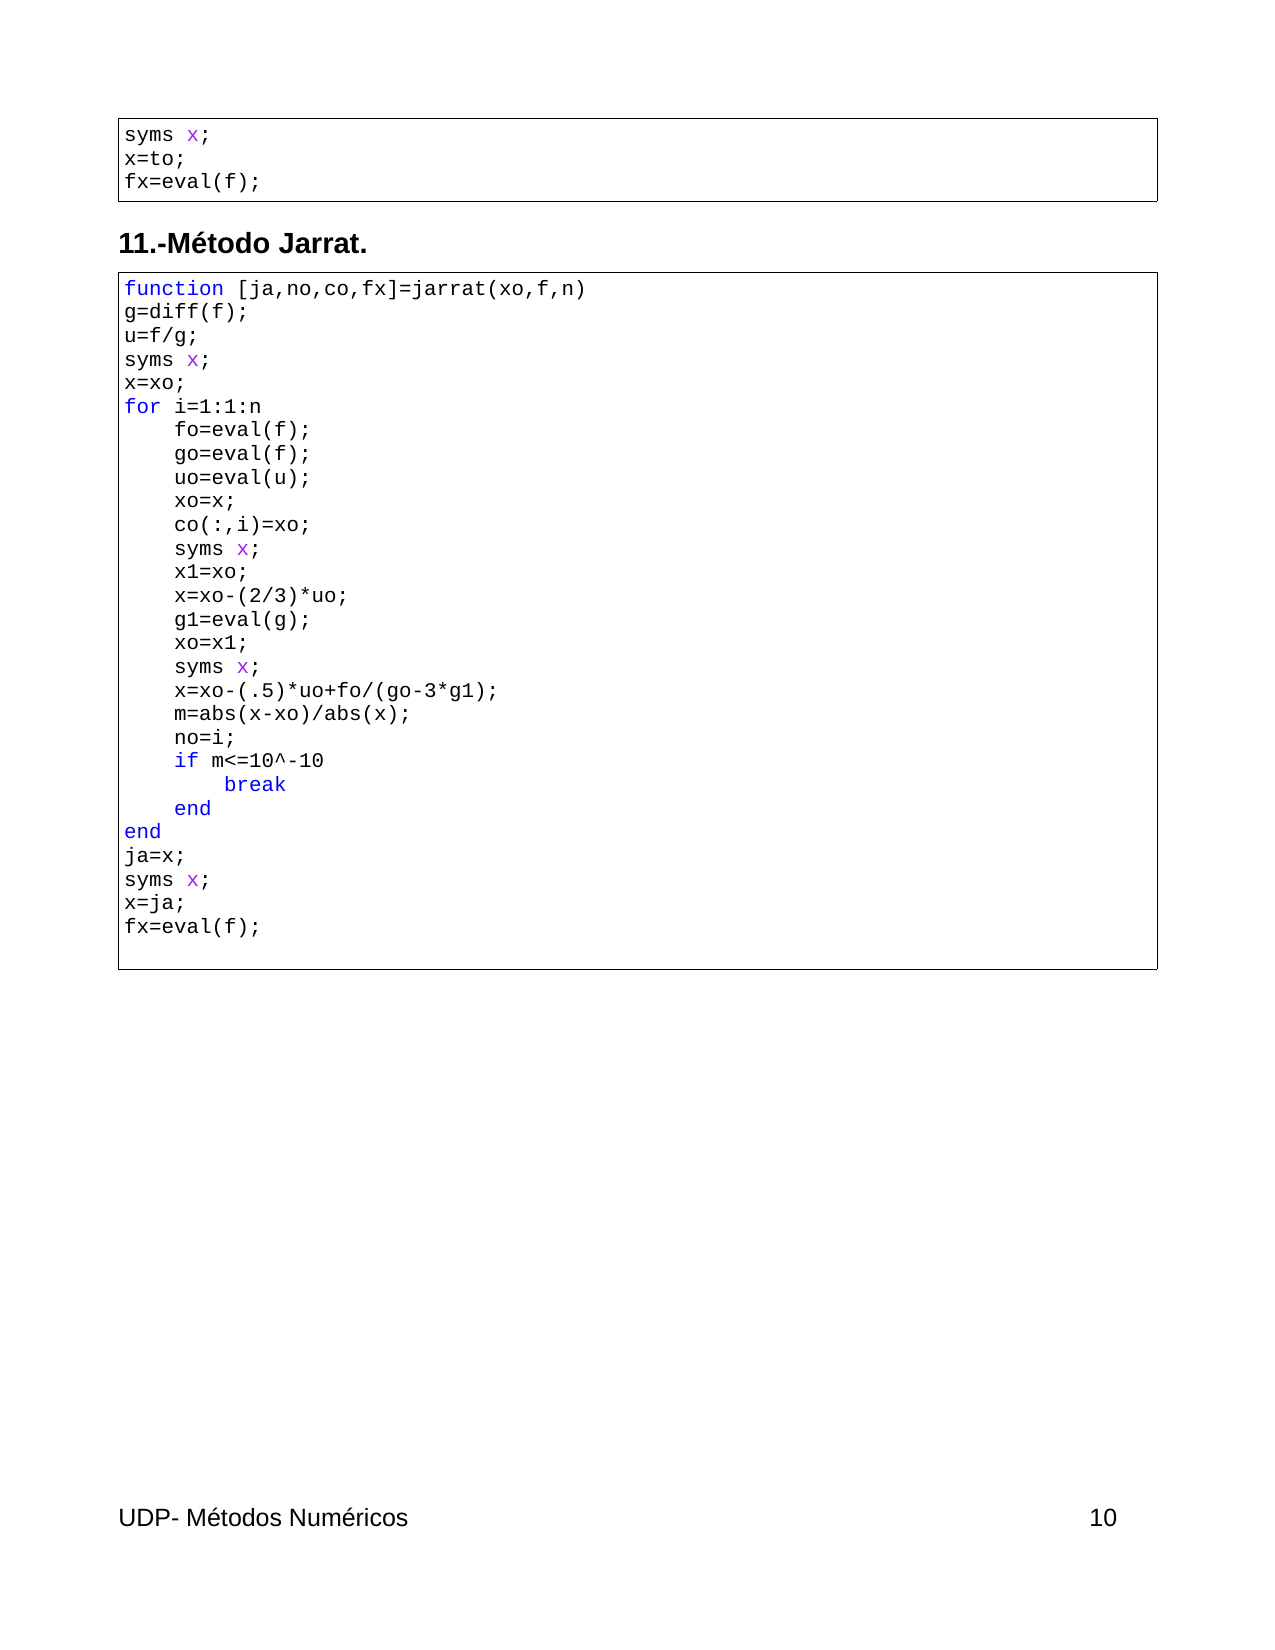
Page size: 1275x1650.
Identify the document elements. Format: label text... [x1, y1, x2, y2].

subtitle 11.-Método Jarrat. [118, 226, 1157, 259]
table_header function [ja,no,co,fx]=jarrat(xo,f,n) g=diff(f); u=f/g; syms x; x=xo; for i=1:1:n fo=eval(f); go=eval(f); uo=eval(u); xo=x; co(:,i)=xo; syms x; x1=xo; x=xo-(2/3)*uo; g1=eval(g); xo=x1; syms x; x=xo-(.5)*uo+fo/(go-3*g1); m=abs(x-xo)/abs(x); no=i; if m<=10^-10 break end end ja=x; syms x; x=ja; fx=eval(f); [119, 273, 1157, 969]
table_header syms x; x=to; fx=eval(f); [119, 119, 1157, 201]
